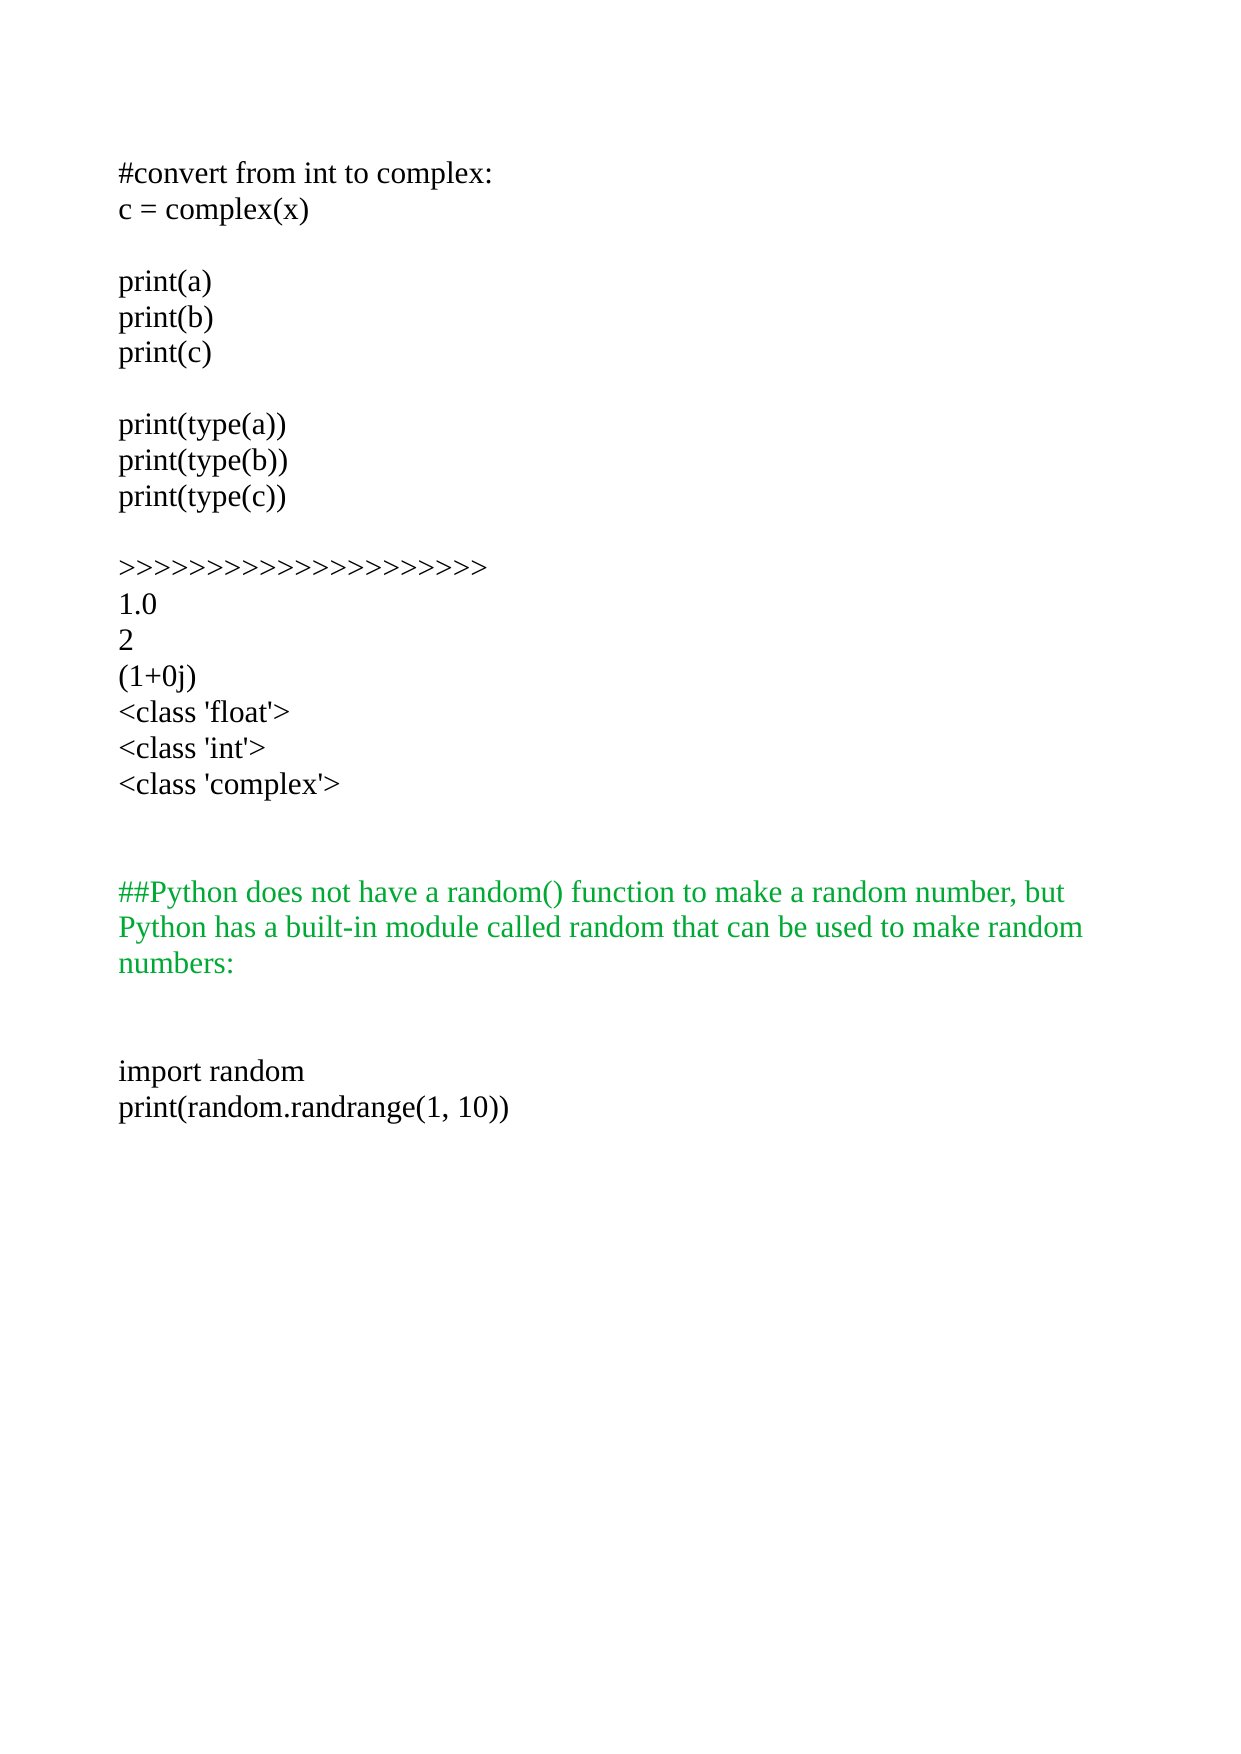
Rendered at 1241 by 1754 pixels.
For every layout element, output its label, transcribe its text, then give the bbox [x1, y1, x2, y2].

text print(type(c)) [118, 477, 1122, 513]
text <class 'int'> [118, 729, 1122, 765]
text import random [118, 1052, 1122, 1088]
text <class 'float'> [118, 693, 1122, 729]
text c = complex(x) [118, 190, 1122, 226]
text print(type(b)) [118, 442, 1122, 477]
text print(type(a)) [118, 406, 1122, 442]
text 2 [118, 621, 1122, 657]
text print(random.randrange(1, 10)) [118, 1088, 1122, 1124]
text #convert from int to complex: [118, 154, 1122, 190]
text print(c) [118, 334, 1122, 370]
text ##Python does not have a random() function to make a random number, but Python has a built-in module called random that can be used to make random numbers: [118, 873, 1122, 981]
text print(a) [118, 262, 1122, 298]
text print(b) [118, 298, 1122, 334]
text 1.0 [118, 585, 1122, 621]
text >>>>>>>>>>>>>>>>>>>>> [118, 549, 1122, 585]
text <class 'complex'> [118, 765, 1122, 801]
text (1+0j) [118, 657, 1122, 693]
